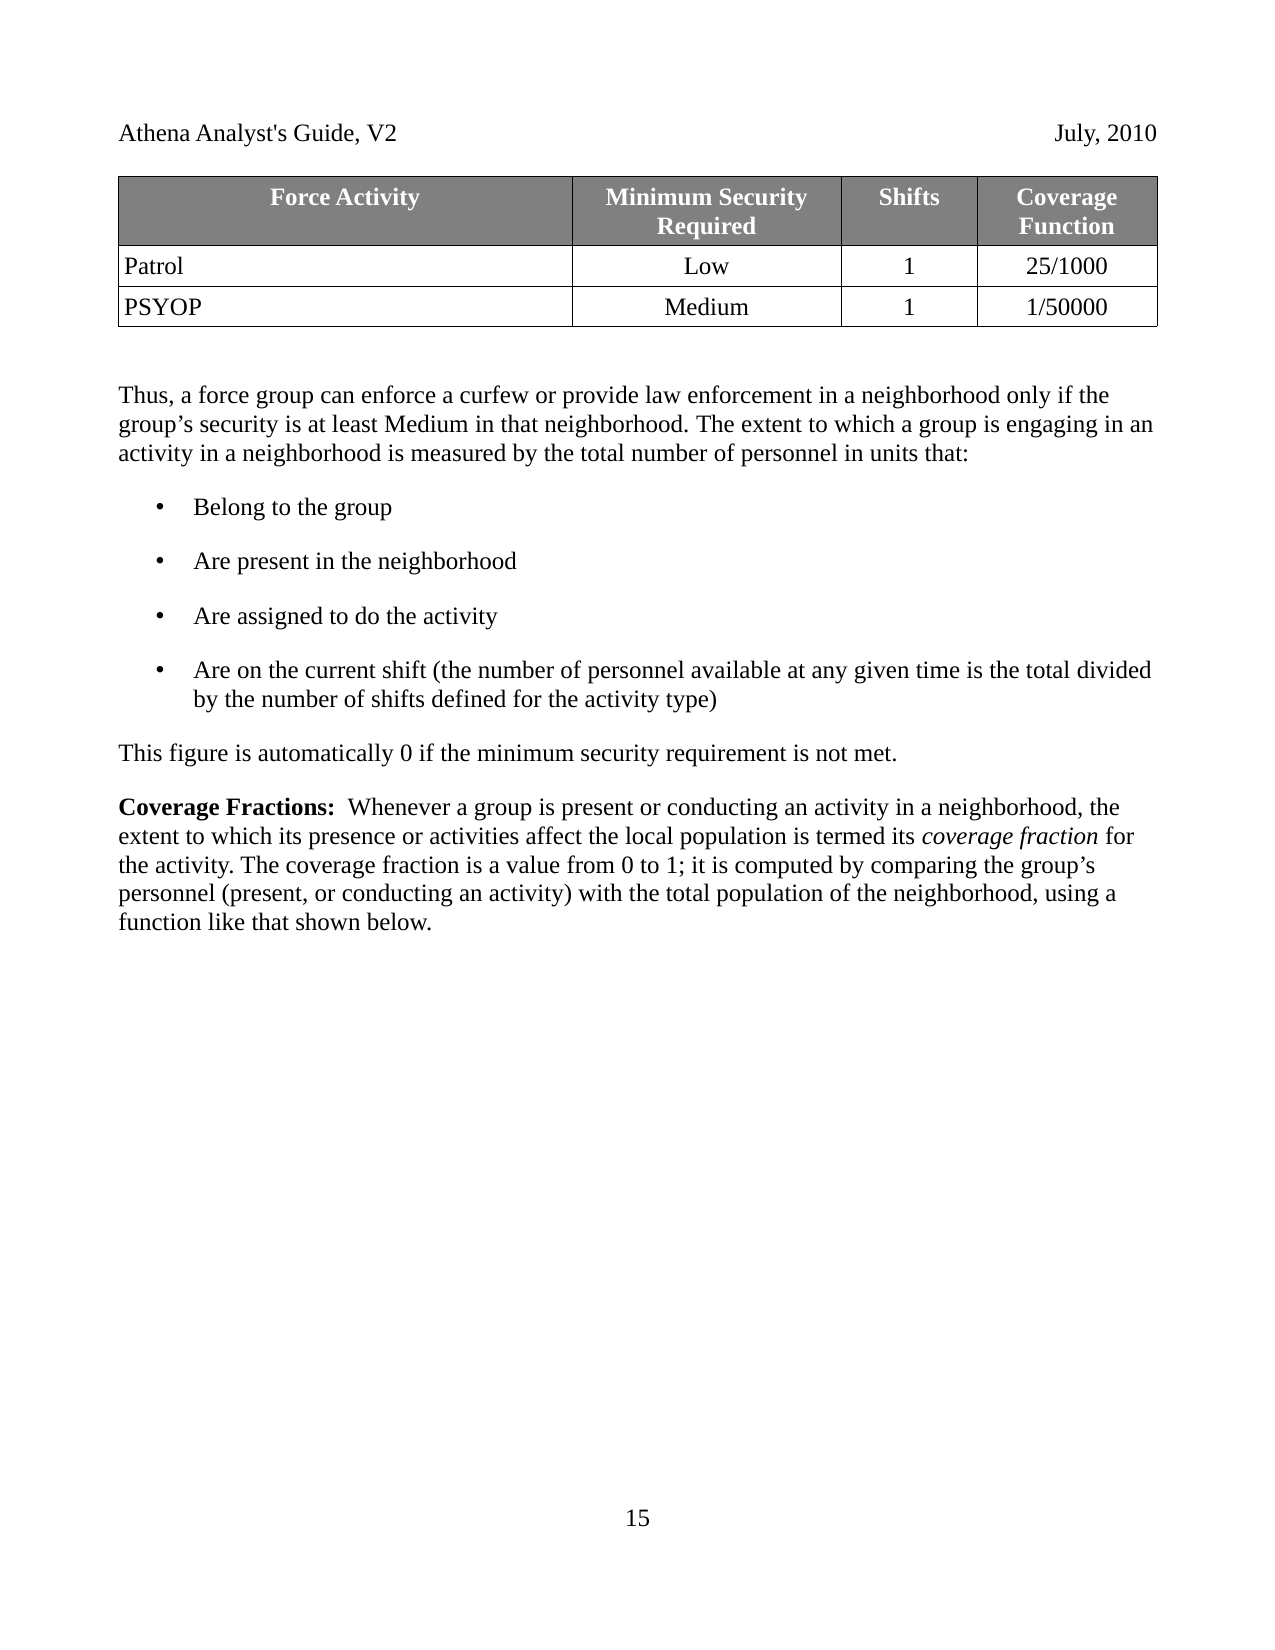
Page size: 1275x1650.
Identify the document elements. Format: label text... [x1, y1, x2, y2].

table_header Force Activity [119, 177, 572, 245]
list Belong to the group [156, 492, 1157, 521]
text This figure is automatically 0 if the minimum security requirement is not met. [118, 738, 1157, 767]
table_cell Patrol [119, 246, 572, 286]
table_cell Low [573, 246, 841, 286]
text Coverage Fractions: Whenever a group is present or conducting an activity in a neighborhood, the extent to which its presence or activities affect the local population is termed its coverage fraction for the activity. The coverage fraction is a value from 0 to 1; it is computed by comparing the group’s personnel (present, or conducting an activity) with the total population of the neighborhood, using a function like that shown below. [118, 792, 1157, 936]
list Are assigned to do the activity [156, 601, 1157, 629]
table_header Minimum Security Required [573, 177, 841, 245]
list Are on the current shift (the number of personnel available at any given time is the total divided by the number of shifts defined for the activity type) [156, 655, 1157, 712]
list Are present in the neighborhood [156, 546, 1157, 575]
text Thus, a force group can enforce a curfew or provide law enforcement in a neighborhood only if the group’s security is at least Medium in that neighborhood. The extent to which a group is engaging in an activity in a neighborhood is measured by the total number of personnel in units that: [118, 380, 1157, 467]
table_cell Medium [573, 287, 841, 326]
table_cell PSYOP [119, 287, 572, 326]
table_cell 1 [842, 287, 977, 326]
table_header Coverage Function [978, 177, 1157, 245]
table_cell 1 [842, 246, 977, 286]
table_cell 1/50000 [978, 287, 1157, 326]
table_header Shifts [842, 177, 977, 245]
table_cell 25/1000 [978, 246, 1157, 286]
